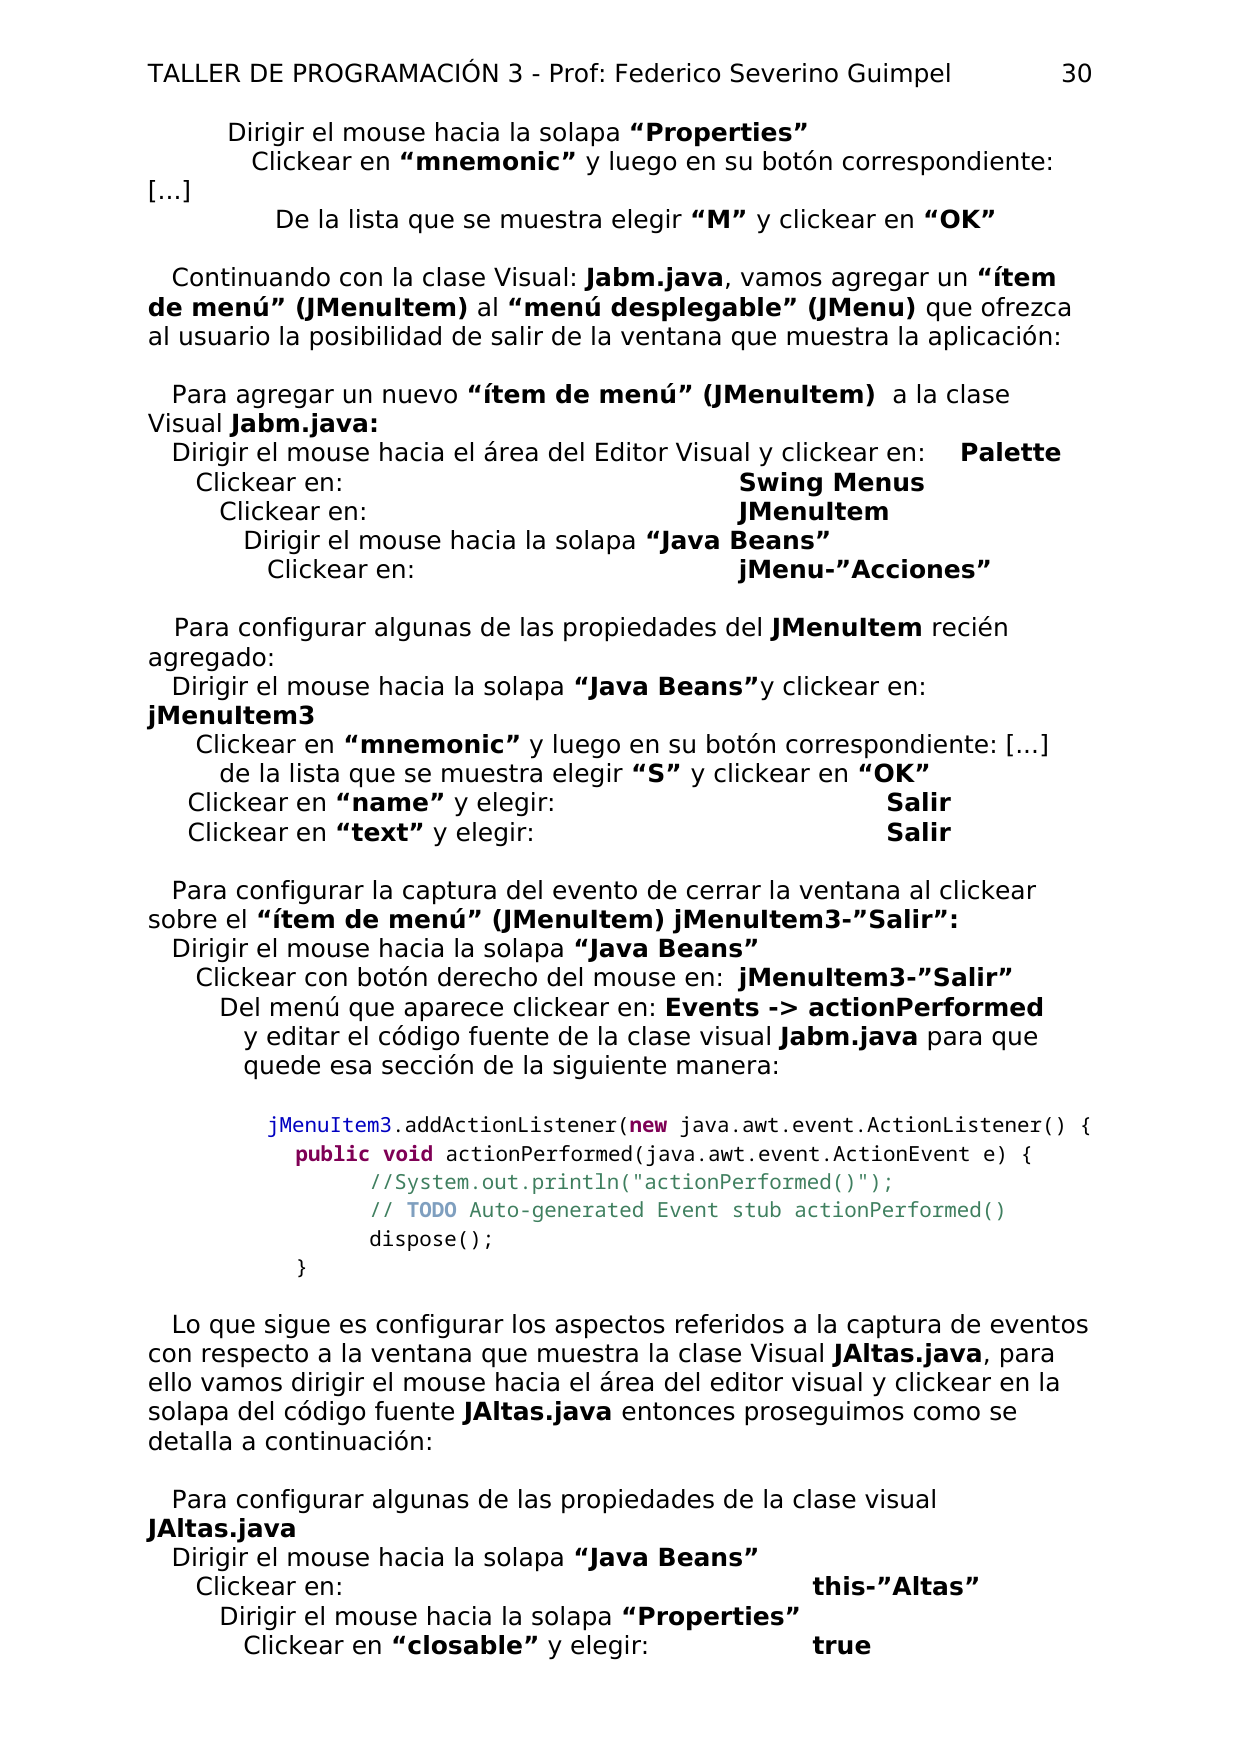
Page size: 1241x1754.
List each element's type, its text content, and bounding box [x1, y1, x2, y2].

text y editar el código fuente de la clase visual Jabm.java para que [148, 1022, 1093, 1051]
text De la lista que se muestra elegir “M” y clickear en “OK” [148, 205, 1093, 234]
text dispose(); [148, 1224, 1093, 1252]
text Clickear en: JMenuItem [148, 497, 1093, 526]
text Para configurar algunas de las propiedades de la clase visual JAltas.java [148, 1485, 1093, 1543]
text de la lista que se muestra elegir “S” y clickear en “OK” [148, 759, 1093, 788]
text quede esa sección de la siguiente manera: [148, 1051, 1093, 1080]
text Clickear en: this-”Altas” [148, 1573, 1093, 1602]
text // TODO Auto-generated Event stub actionPerformed() [148, 1196, 1093, 1224]
text Clickear en “mnemonic” y luego en su botón correspondiente: [...] [148, 147, 1093, 205]
text Dirigir el mouse hacia el área del Editor Visual y clickear en: Palette [148, 438, 1093, 468]
text Dirigir el mouse hacia la solapa “Java Beans” [148, 526, 1093, 555]
text Lo que sigue es configurar los aspectos referidos a la captura de eventos con respecto a la ventana que muestra la clase Visual JAltas.java, para ello vamos dirigir el mouse hacia el área del editor visual y clickear en la solapa del código fuente JAltas.java entonces proseguimos como se detalla a continuación: [148, 1310, 1093, 1456]
text Dirigir el mouse hacia la solapa “Properties” [148, 118, 1093, 147]
text Para configurar la captura del evento de cerrar la ventana al clickear sobre el “ítem de menú” (JMenuItem) jMenuItem3-”Salir”: [148, 876, 1093, 934]
text Para agregar un nuevo “ítem de menú” (JMenuItem) a la clase Visual Jabm.java: [148, 380, 1093, 438]
text Para configurar algunas de las propiedades del JMenuItem recién agregado: [148, 613, 1093, 672]
text Clickear con botón derecho del mouse en: jMenuItem3-”Salir” [148, 963, 1093, 993]
text Continuando con la clase Visual: Jabm.java, vamos agregar un “ítem de menú” (JMenuItem) al “menú desplegable” (JMenu) que ofrezca al usuario la posibilidad de salir de la ventana que muestra la aplicación: [148, 263, 1093, 351]
text //System.out.println("actionPerformed()"); [148, 1167, 1093, 1196]
text Clickear en “name” y elegir: Salir [148, 788, 1093, 818]
text Clickear en “closable” y elegir: true [148, 1631, 1093, 1660]
text Dirigir el mouse hacia la solapa “Java Beans” [148, 1543, 1093, 1573]
text Dirigir el mouse hacia la solapa “Properties” [148, 1602, 1093, 1631]
text Clickear en “mnemonic” y luego en su botón correspondiente: [...] [148, 730, 1093, 759]
text Dirigir el mouse hacia la solapa “Java Beans” [148, 934, 1093, 963]
text Clickear en: jMenu-”Acciones” [148, 555, 1093, 584]
text } [148, 1252, 1093, 1281]
text jMenuItem3.addActionListener(new java.awt.event.ActionListener() { [148, 1109, 1093, 1139]
text public void actionPerformed(java.awt.event.ActionEvent e) { [148, 1139, 1093, 1167]
text Clickear en “text” y elegir: Salir [148, 818, 1093, 847]
text Clickear en: Swing Menus [148, 468, 1093, 497]
text Del menú que aparece clickear en: Events -> actionPerformed [148, 993, 1093, 1022]
text Dirigir el mouse hacia la solapa “Java Beans”y clickear en: jMenuItem3 [148, 672, 1093, 730]
